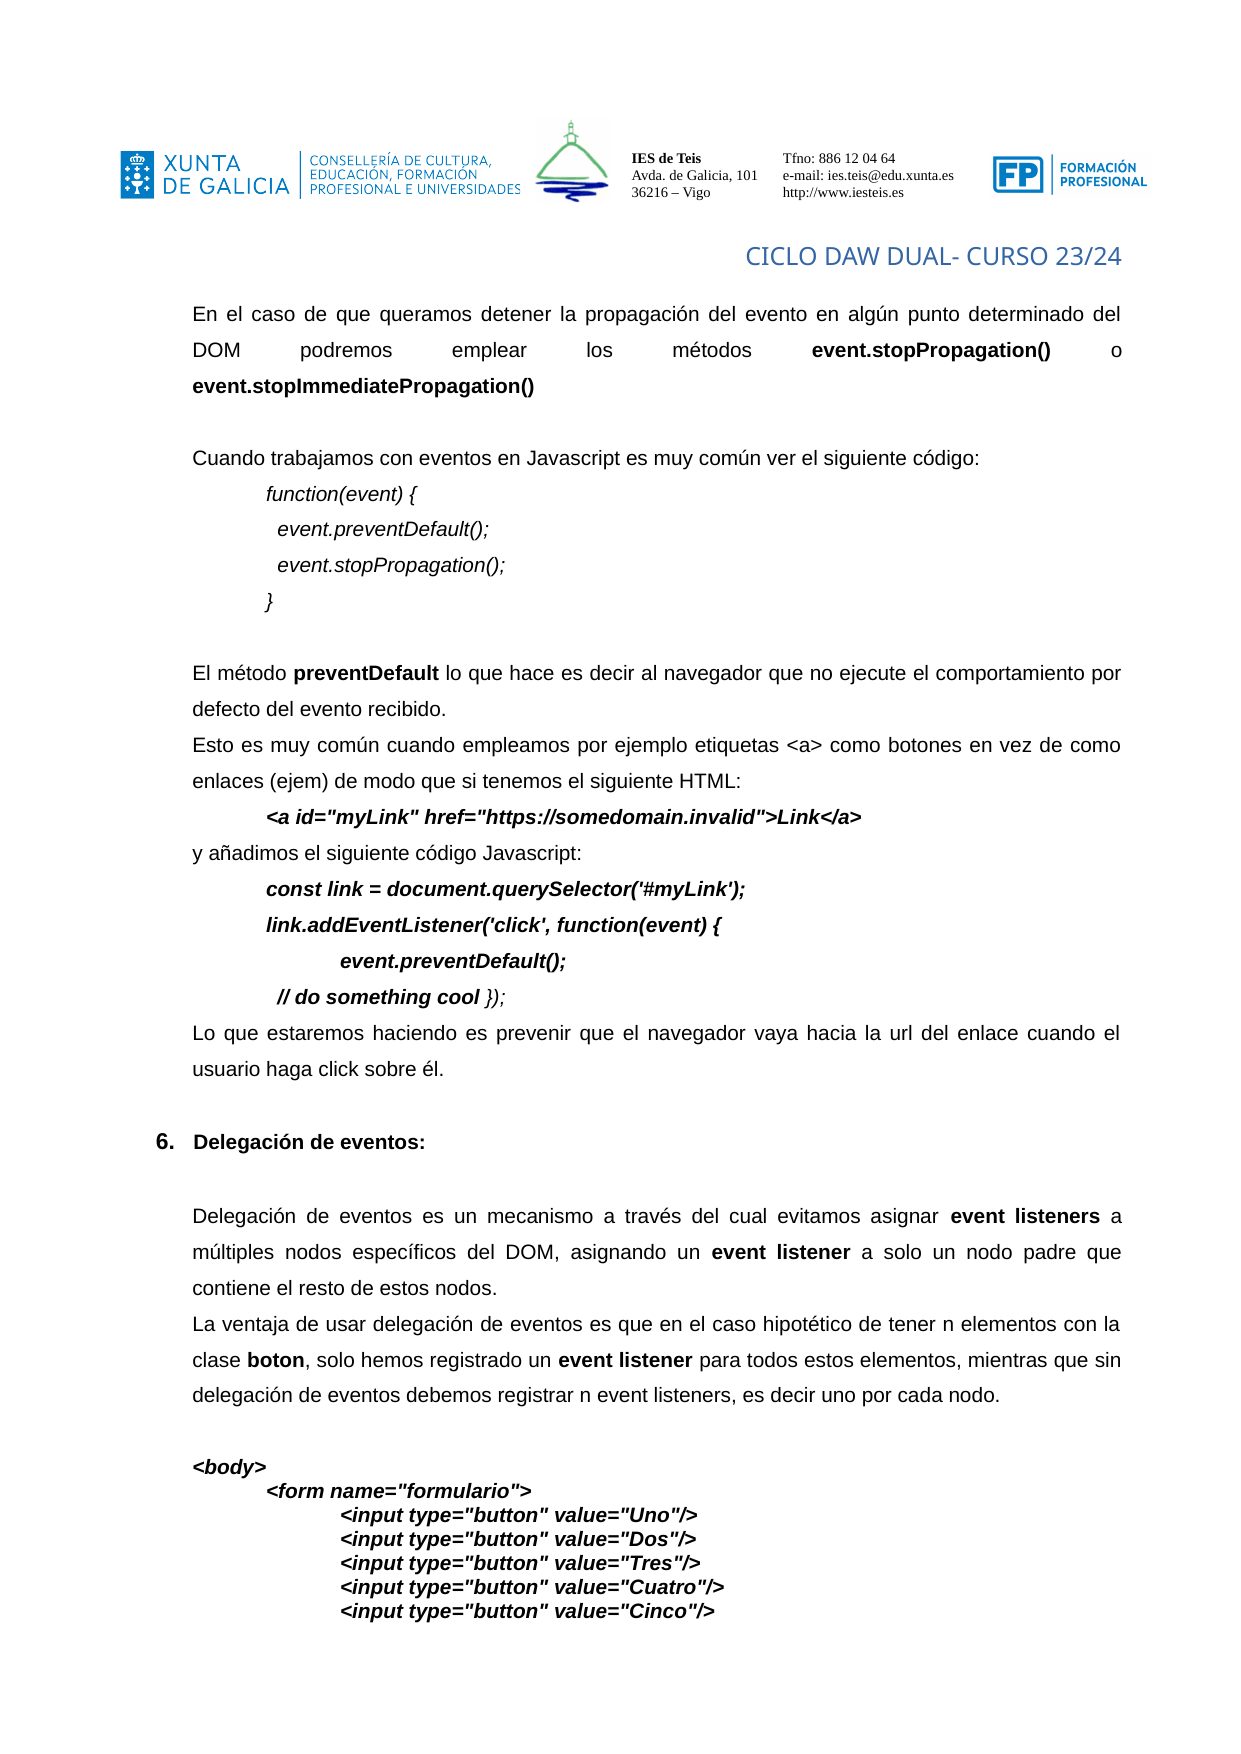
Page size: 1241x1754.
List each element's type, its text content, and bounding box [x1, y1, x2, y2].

picture [120, 151, 521, 199]
text <input type="button" value="Cuatro"/> [192, 1575, 1122, 1599]
text // do something cool }); [266, 984, 1122, 1008]
text <input type="button" value="Uno"/> [192, 1503, 1122, 1527]
text El método preventDefault lo que hace es decir al navegador que no ejecute el comportamiento por defecto del evento recibido. [192, 661, 1122, 721]
text <input type="button" value="Dos"/> [192, 1527, 1122, 1551]
text function(event) { [266, 481, 1122, 505]
text const link = document.querySelector('#myLink'); [266, 877, 1122, 901]
text <body> [192, 1455, 1122, 1479]
list Delegación de eventos: [156, 1128, 1122, 1154]
text event.preventDefault(); [266, 517, 1122, 541]
text <input type="button" value="Tres"/> [192, 1551, 1122, 1575]
text } [266, 589, 1122, 613]
text y añadimos el siguiente código Javascript: [192, 841, 1122, 865]
text La ventaja de usar delegación de eventos es que en el caso hipotético de tener n elementos con la clase boton, solo hemos registrado un event listener para todos estos elementos, mientras que sin delegación de eventos debemos registrar n event listeners, es decir uno por cada nodo. [192, 1311, 1122, 1407]
text <input type="button" value="Cinco"/> [192, 1599, 1122, 1623]
text Cuando trabajamos con eventos en Javascript es muy común ver el siguiente código: [192, 445, 1122, 469]
text link.addEventListener('click', function(event) { [266, 913, 1122, 937]
text En el caso de que queramos detener la propagación del evento en algún punto determinado del DOM podremos emplear los métodos event.stopPropagation() o event.stopImmediatePropagation() [192, 302, 1122, 397]
text Lo que estaremos haciendo es prevenir que el navegador vaya hacia la url del enlace cuando el usuario haga click sobre él. [192, 1020, 1122, 1080]
text <a id="myLink" href="https://somedomain.invalid">Link</a> [266, 805, 1122, 829]
text Esto es muy común cuando empleamos por ejemplo etiquetas <a> como botones en vez de como enlaces (ejem) de modo que si tenemos el siguiente HTML: [192, 733, 1122, 793]
text event.preventDefault(); [266, 948, 1122, 972]
picture [989, 152, 1153, 198]
text event.stopPropagation(); [266, 553, 1122, 577]
text Delegación de eventos es un mecanismo a través del cual evitamos asignar event listeners a múltiples nodos específicos del DOM, asignando un event listener a solo un nodo padre que contiene el resto de estos nodos. [192, 1204, 1122, 1299]
picture [534, 118, 611, 203]
text <form name="formulario"> [192, 1479, 1122, 1503]
